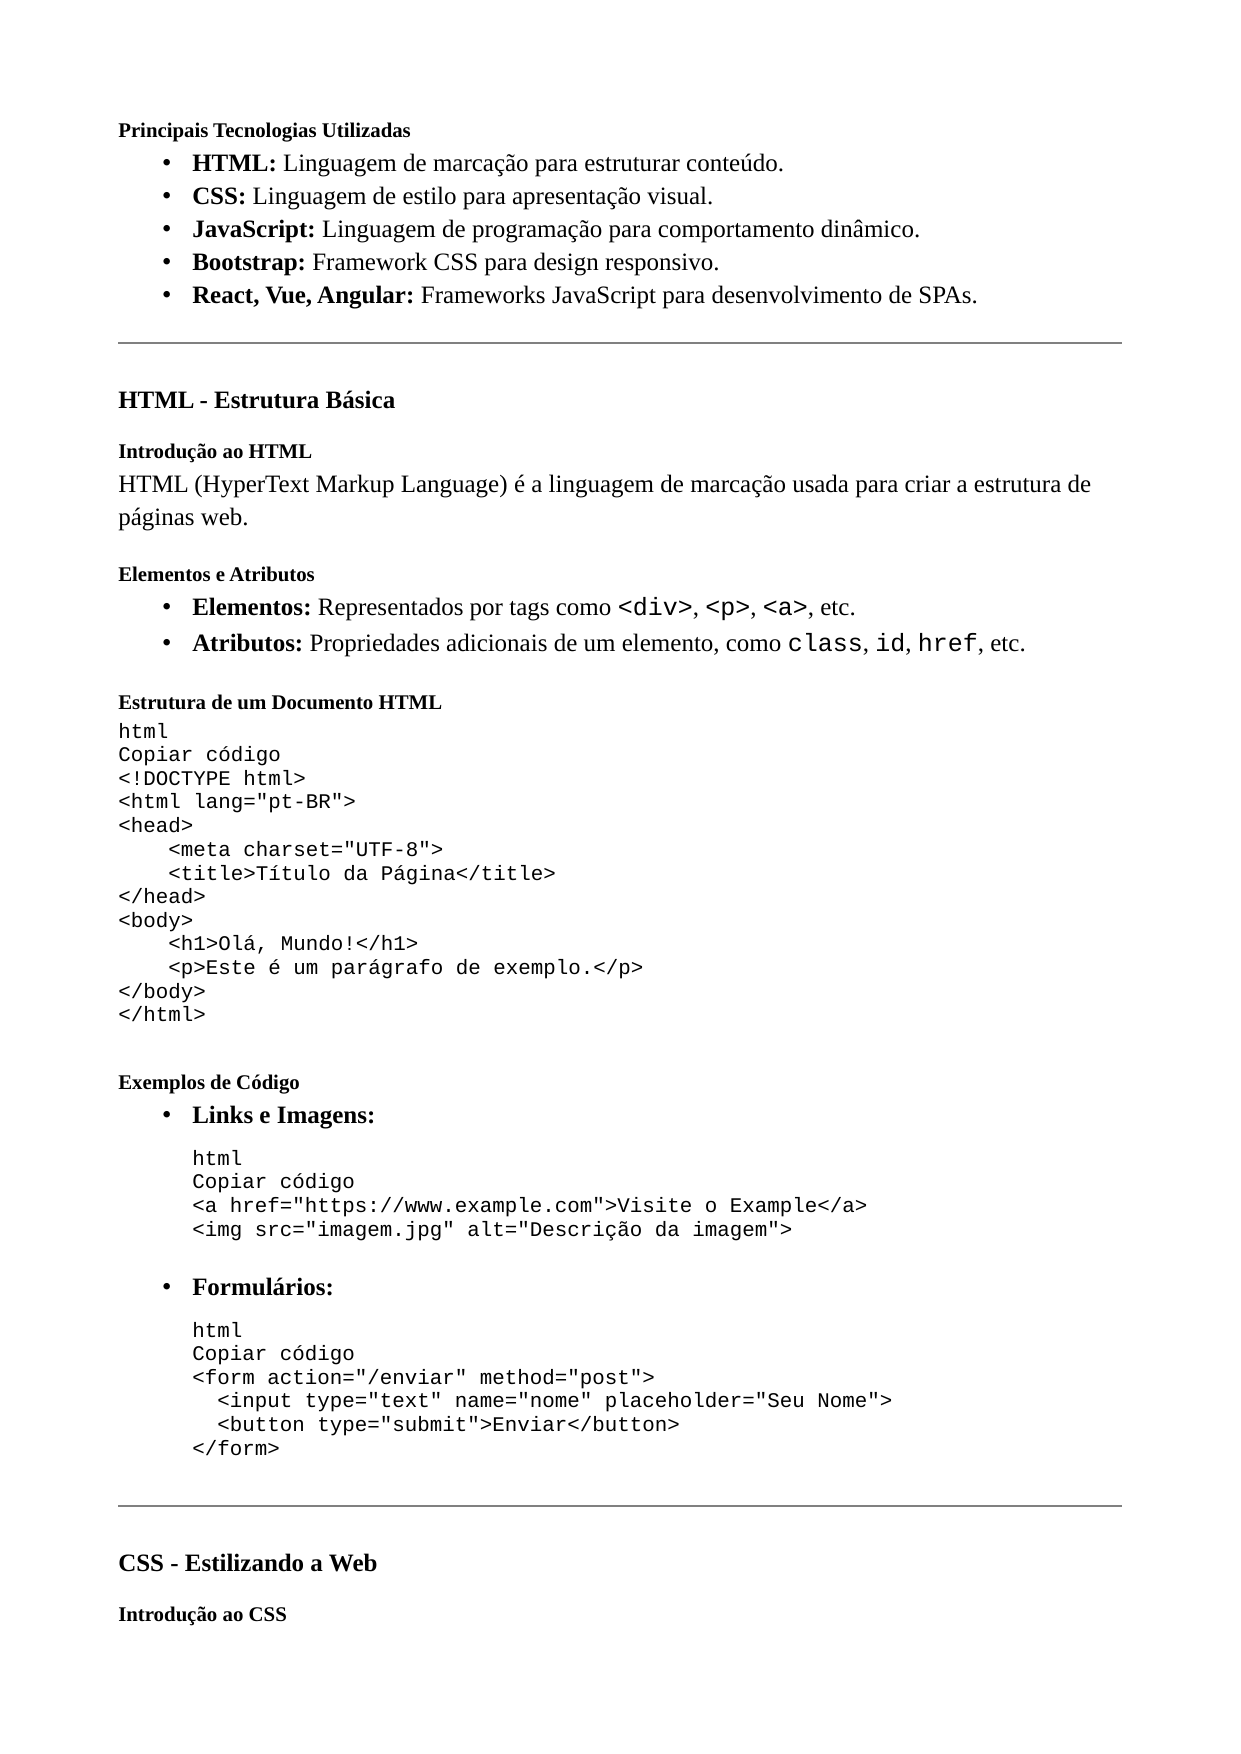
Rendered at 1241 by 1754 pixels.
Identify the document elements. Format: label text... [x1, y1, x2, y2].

list Elementos: Representados por tags como <div>, <p>, <a>, etc. [162, 592, 1122, 623]
list Copiar código [162, 1172, 1122, 1195]
subtitle Elementos e Atributos [118, 562, 1122, 586]
text </body> [118, 981, 1122, 1004]
list Atributos: Propriedades adicionais de um elemento, como class, id, href, etc. [162, 628, 1122, 659]
subtitle Introdução ao HTML [118, 439, 1122, 463]
text <!DOCTYPE html> [118, 768, 1122, 792]
text <html lang="pt-BR"> [118, 792, 1122, 815]
subtitle HTML - Estrutura Básica [118, 385, 1122, 414]
list <form action="/enviar" method="post"> [162, 1367, 1122, 1391]
text <body> [118, 910, 1122, 933]
text html [118, 721, 1122, 744]
list <button type="submit">Enviar</button> [162, 1414, 1122, 1438]
subtitle Introdução ao CSS [118, 1601, 1122, 1626]
list JavaScript: Linguagem de programação para comportamento dinâmico. [162, 214, 1122, 243]
text Copiar código [118, 744, 1122, 768]
list <input type="text" name="nome" placeholder="Seu Nome"> [162, 1391, 1122, 1414]
text <meta charset="UTF-8"> [118, 839, 1122, 862]
text HTML (HyperText Markup Language) é a linguagem de marcação usada para criar a estrutura de páginas web. [118, 469, 1122, 531]
text </html> [118, 1004, 1122, 1028]
subtitle Estrutura de um Documento HTML [118, 690, 1122, 714]
list Bootstrap: Framework CSS para design responsivo. [162, 247, 1122, 276]
list Formulários: [162, 1272, 1122, 1301]
text <head> [118, 815, 1122, 839]
list React, Vue, Angular: Frameworks JavaScript para desenvolvimento de SPAs. [162, 281, 1122, 309]
list html [162, 1319, 1122, 1343]
subtitle CSS - Estilizando a Web [118, 1548, 1122, 1576]
list html [162, 1148, 1122, 1172]
text <h1>Olá, Mundo!</h1> [118, 933, 1122, 957]
list <a href="https://www.example.com">Visite o Example</a> [162, 1195, 1122, 1219]
list Links e Imagens: [162, 1100, 1122, 1129]
subtitle Exemplos de Código [118, 1070, 1122, 1094]
text </head> [118, 886, 1122, 910]
list Copiar código [162, 1343, 1122, 1367]
text <p>Este é um parágrafo de exemplo.</p> [118, 957, 1122, 981]
list HTML: Linguagem de marcação para estruturar conteúdo. [162, 148, 1122, 177]
list <img src="imagem.jpg" alt="Descrição da imagem"> [162, 1219, 1122, 1242]
list CSS: Linguagem de estilo para apresentação visual. [162, 181, 1122, 210]
text <title>Título da Página</title> [118, 862, 1122, 886]
subtitle Principais Tecnologias Utilizadas [118, 118, 1122, 142]
list </form> [162, 1438, 1122, 1461]
